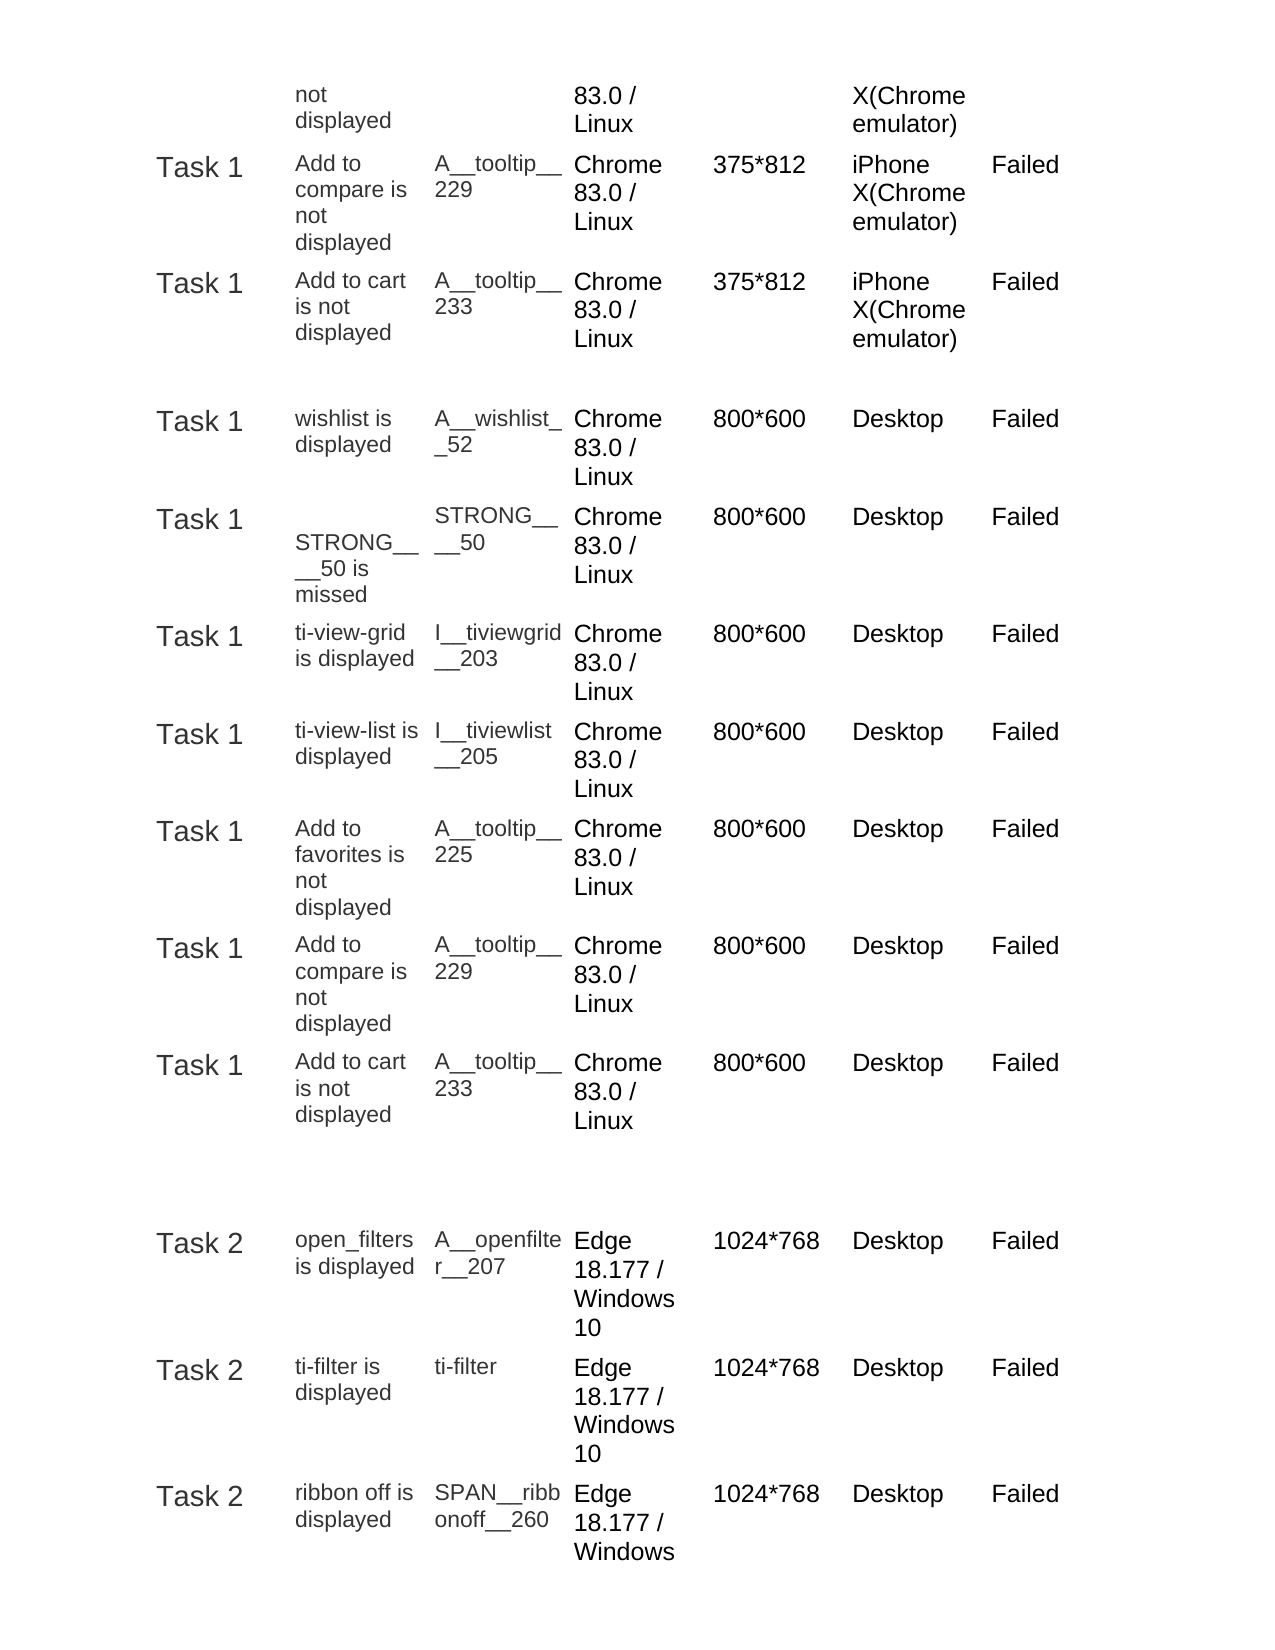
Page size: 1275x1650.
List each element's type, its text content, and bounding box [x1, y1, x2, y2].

table_cell Desktop [846, 711, 986, 809]
table_cell [150, 359, 289, 399]
table_cell wishlist is displayed [289, 399, 428, 496]
table_cell I__tiviewgrid__203 [429, 613, 568, 711]
table_cell Task 1 [150, 261, 289, 358]
table_cell [986, 359, 1125, 399]
table_cell Desktop [846, 809, 986, 926]
table_cell not displayed [289, 75, 428, 144]
table_cell Chrome 83.0 / Linux [568, 496, 707, 613]
table_cell Failed [986, 1347, 1125, 1473]
table_cell 800*600 [707, 711, 846, 809]
table_cell [568, 1140, 707, 1180]
table_cell Task 1 [150, 926, 289, 1042]
table_cell Task 1 [150, 496, 289, 613]
table_cell Chrome 83.0 / Linux [568, 261, 707, 358]
table_cell Desktop [846, 926, 986, 1042]
table_cell Failed [986, 711, 1125, 809]
table_cell Task 1 [150, 144, 289, 261]
table_cell 375*812 [707, 144, 846, 261]
table_cell 83.0 / Linux [568, 75, 707, 144]
table_cell [707, 75, 846, 144]
table_cell Desktop [846, 1043, 986, 1140]
table_cell Add to favorites is not displayed [289, 809, 428, 926]
table_cell SPAN__ribbonoff__260 [429, 1474, 568, 1571]
table_cell [707, 1140, 846, 1180]
table_cell Failed [986, 1474, 1125, 1571]
table_cell Task 2 [150, 1474, 289, 1571]
table_cell A__openfilter__207 [429, 1221, 568, 1347]
table_cell [986, 1180, 1125, 1221]
table_cell Task 1 [150, 613, 289, 711]
table_cell Chrome 83.0 / Linux [568, 144, 707, 261]
table_cell Chrome 83.0 / Linux [568, 399, 707, 496]
table_cell [150, 1180, 289, 1221]
table_cell Failed [986, 496, 1125, 613]
table_cell Chrome 83.0 / Linux [568, 711, 707, 809]
table_cell A__tooltip__225 [429, 809, 568, 926]
table_cell Desktop [846, 1474, 986, 1571]
table_cell Task 1 [150, 809, 289, 926]
table_cell Task 1 [150, 711, 289, 809]
table_cell Desktop [846, 1347, 986, 1473]
table_cell ribbon off is displayed [289, 1474, 428, 1571]
table_cell A__tooltip__229 [429, 144, 568, 261]
table_cell [289, 1180, 428, 1221]
table_cell [707, 359, 846, 399]
table_cell Edge 18.177 / Windows 10 [568, 1347, 707, 1473]
table_cell Failed [986, 613, 1125, 711]
table_cell A__tooltip__229 [429, 926, 568, 1042]
table_cell Add to compare is not displayed [289, 926, 428, 1042]
table_cell [986, 75, 1125, 144]
table_cell 1024*768 [707, 1347, 846, 1473]
table_cell [429, 1180, 568, 1221]
table_cell 800*600 [707, 926, 846, 1042]
table_cell Task 1 [150, 399, 289, 496]
table_cell 800*600 [707, 496, 846, 613]
table_cell iPhone X(Chrome emulator) [846, 144, 986, 261]
table_cell iPhone X(Chrome emulator) [846, 261, 986, 358]
table_cell Edge 18.177 / Windows 10 [568, 1221, 707, 1347]
table_cell [429, 359, 568, 399]
table_cell [150, 1140, 289, 1180]
table_cell [150, 75, 289, 144]
table_cell [289, 359, 428, 399]
table_cell A__tooltip__233 [429, 261, 568, 358]
table_cell [289, 1140, 428, 1180]
table_cell [986, 1140, 1125, 1180]
table_cell [846, 1140, 986, 1180]
table_cell Chrome 83.0 / Linux [568, 926, 707, 1042]
table_cell [429, 1140, 568, 1180]
table_cell Failed [986, 809, 1125, 926]
table_cell I__tiviewlist__205 [429, 711, 568, 809]
table_cell open_filters is displayed [289, 1221, 428, 1347]
table_cell STRONG____50 [429, 496, 568, 613]
table_cell 800*600 [707, 399, 846, 496]
table_cell 800*600 [707, 613, 846, 711]
table_cell STRONG____50 is missed [289, 496, 428, 613]
table_cell Task 2 [150, 1347, 289, 1473]
table_cell ti-view-list is displayed [289, 711, 428, 809]
table_cell 1024*768 [707, 1474, 846, 1571]
table_cell Failed [986, 399, 1125, 496]
table_cell A__tooltip__233 [429, 1043, 568, 1140]
table_cell ti-filter is displayed [289, 1347, 428, 1473]
table_cell [568, 359, 707, 399]
table_cell [707, 1180, 846, 1221]
table_cell Chrome 83.0 / Linux [568, 1043, 707, 1140]
table_cell 800*600 [707, 1043, 846, 1140]
table_cell Failed [986, 144, 1125, 261]
table_cell X(Chrome emulator) [846, 75, 986, 144]
table_cell Failed [986, 1043, 1125, 1140]
table_cell Chrome 83.0 / Linux [568, 613, 707, 711]
table_cell Desktop [846, 399, 986, 496]
table_cell Desktop [846, 496, 986, 613]
table_cell [429, 75, 568, 144]
table_cell [846, 1180, 986, 1221]
table_cell Add to compare is not displayed [289, 144, 428, 261]
table_cell 375*812 [707, 261, 846, 358]
table_cell 1024*768 [707, 1221, 846, 1347]
table_cell [568, 1180, 707, 1221]
table_cell Task 1 [150, 1043, 289, 1140]
table_cell Failed [986, 926, 1125, 1042]
table_cell Add to cart is not displayed [289, 261, 428, 358]
table_cell Task 2 [150, 1221, 289, 1347]
table_cell ti-filter [429, 1347, 568, 1473]
table_cell Add to cart is not displayed [289, 1043, 428, 1140]
table_cell Failed [986, 261, 1125, 358]
table_cell Desktop [846, 613, 986, 711]
table_cell Desktop [846, 1221, 986, 1347]
table_cell ti-view-grid is displayed [289, 613, 428, 711]
table_cell [846, 359, 986, 399]
table_cell 800*600 [707, 809, 846, 926]
table_cell Failed [986, 1221, 1125, 1347]
table_cell A__wishlist__52 [429, 399, 568, 496]
table_cell Edge 18.177 / Windows [568, 1474, 707, 1571]
table_cell Chrome 83.0 / Linux [568, 809, 707, 926]
